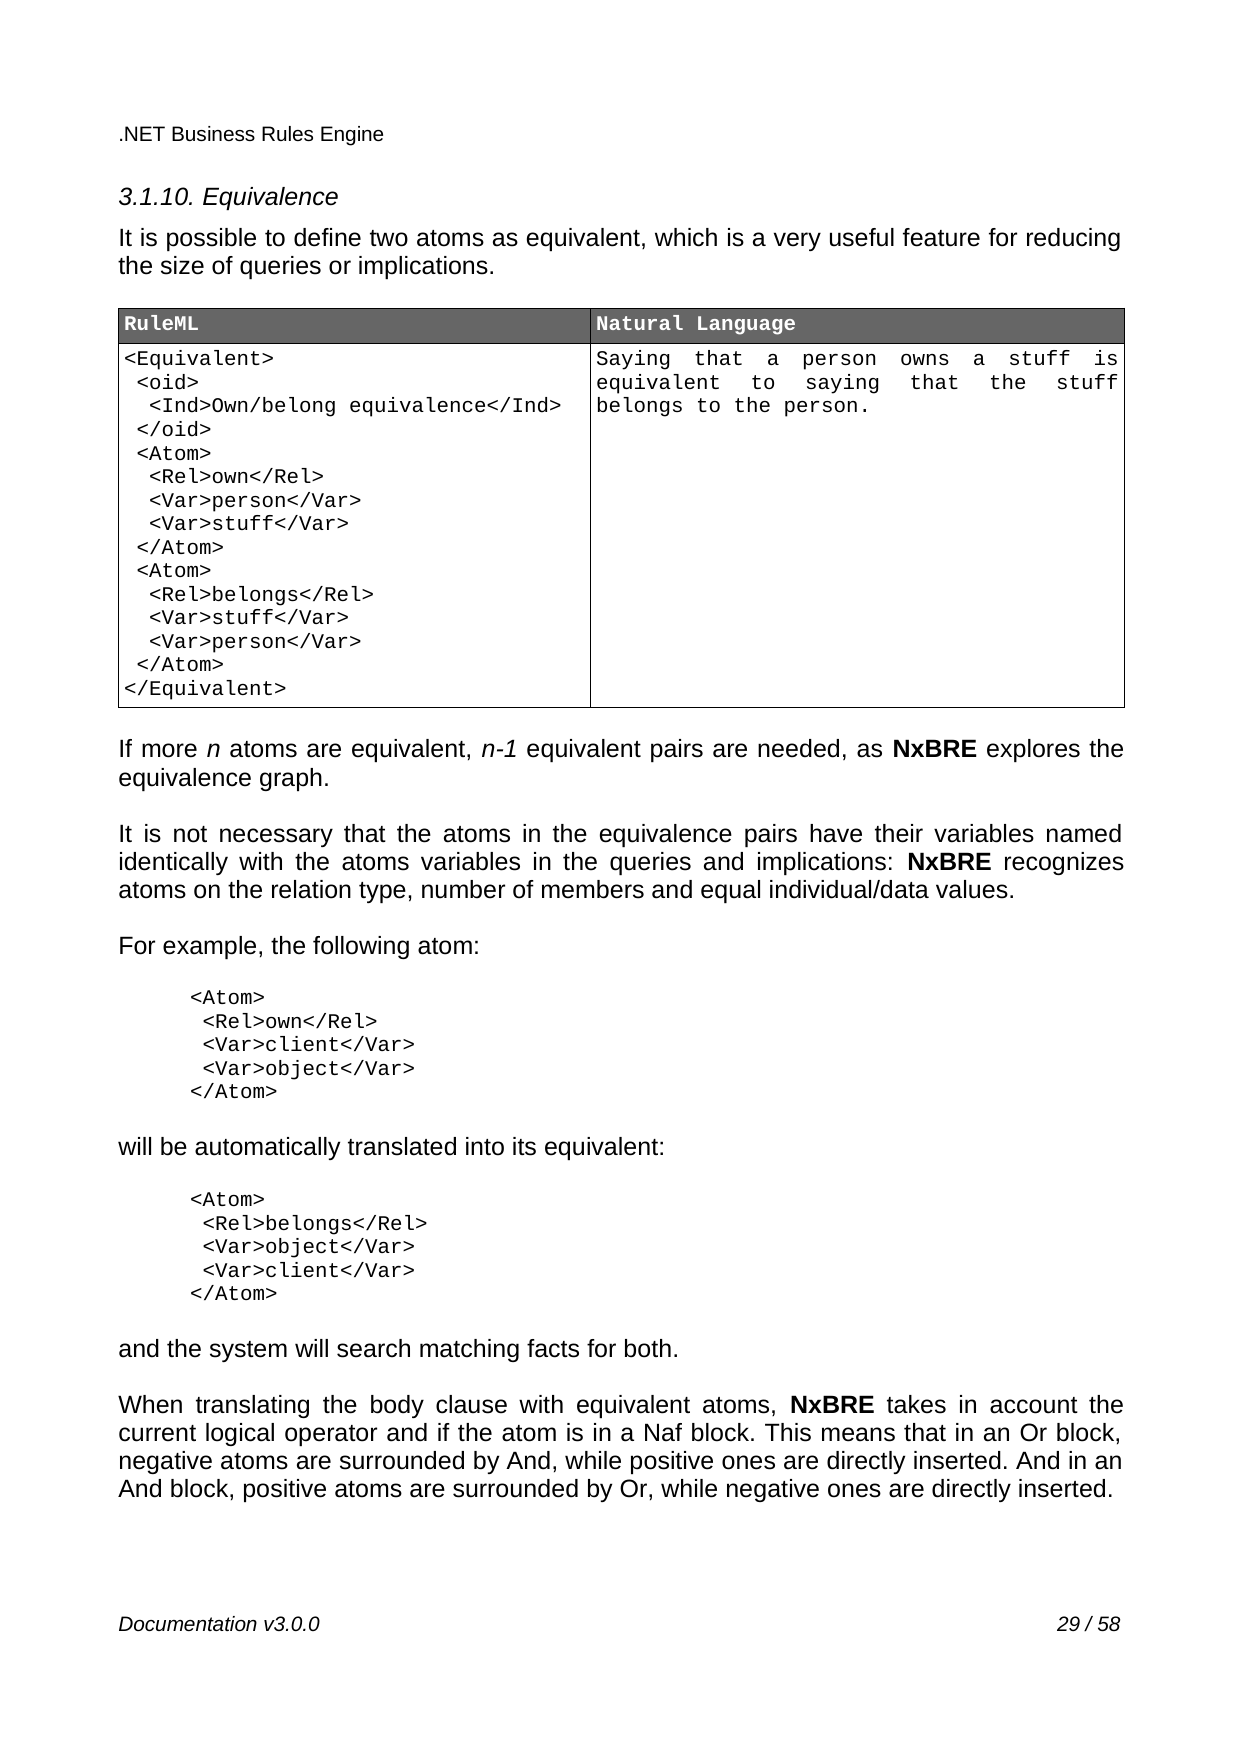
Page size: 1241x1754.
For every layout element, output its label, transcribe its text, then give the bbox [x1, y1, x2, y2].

text <Rel>belongs</Rel> [177, 1213, 1124, 1236]
text When translating the body clause with equivalent atoms, NxBRE takes in account the current logical operator and if the atom is in a Naf block. This means that in an Or block, negative atoms are surrounded by And, while positive ones are directly inserted. And in an And block, positive atoms are surrounded by Or, while negative ones are directly inserted. [118, 1391, 1124, 1503]
text <Var>client</Var> [177, 1034, 1124, 1058]
text <Var>object</Var> [177, 1236, 1124, 1260]
text </Atom> [177, 1082, 1124, 1105]
text <Var>client</Var> [177, 1260, 1124, 1283]
text It is possible to define two atoms as equivalent, which is a very useful feature for reducing the size of queries or implications. [118, 223, 1124, 279]
table_cell Saying that a person owns a stuff is equivalent to saying that the stuff belongs to the person. [591, 344, 1124, 707]
table_header RuleML [119, 309, 590, 343]
text and the system will search matching facts for both. [118, 1335, 1124, 1363]
text <Rel>own</Rel> [177, 1011, 1124, 1034]
table_header Natural Language [591, 309, 1124, 343]
text <Var>object</Var> [177, 1058, 1124, 1082]
text <Atom> [177, 987, 1124, 1011]
subtitle Equivalence [118, 183, 1124, 211]
text For example, the following atom: [118, 931, 1124, 959]
text If more n atoms are equivalent, n-1 equivalent pairs are needed, as NxBRE explores the equivalence graph. [118, 735, 1124, 791]
text It is not necessary that the atoms in the equivalence pairs have their variables named identically with the atoms variables in the queries and implications: NxBRE recognizes atoms on the relation type, number of members and equal individual/data values. [118, 819, 1124, 903]
text </Atom> [177, 1283, 1124, 1307]
text will be automatically translated into its equivalent: [118, 1133, 1124, 1161]
table_cell <Equivalent> <oid> <Ind>Own/belong equivalence</Ind> </oid> <Atom> <Rel>own</Rel> <Var>person</Var> <Var>stuff</Var> </Atom> <Atom> <Rel>belongs</Rel> <Var>stuff</Var> <Var>person</Var> </Atom> </Equivalent> [119, 344, 590, 707]
text <Atom> [177, 1189, 1124, 1213]
